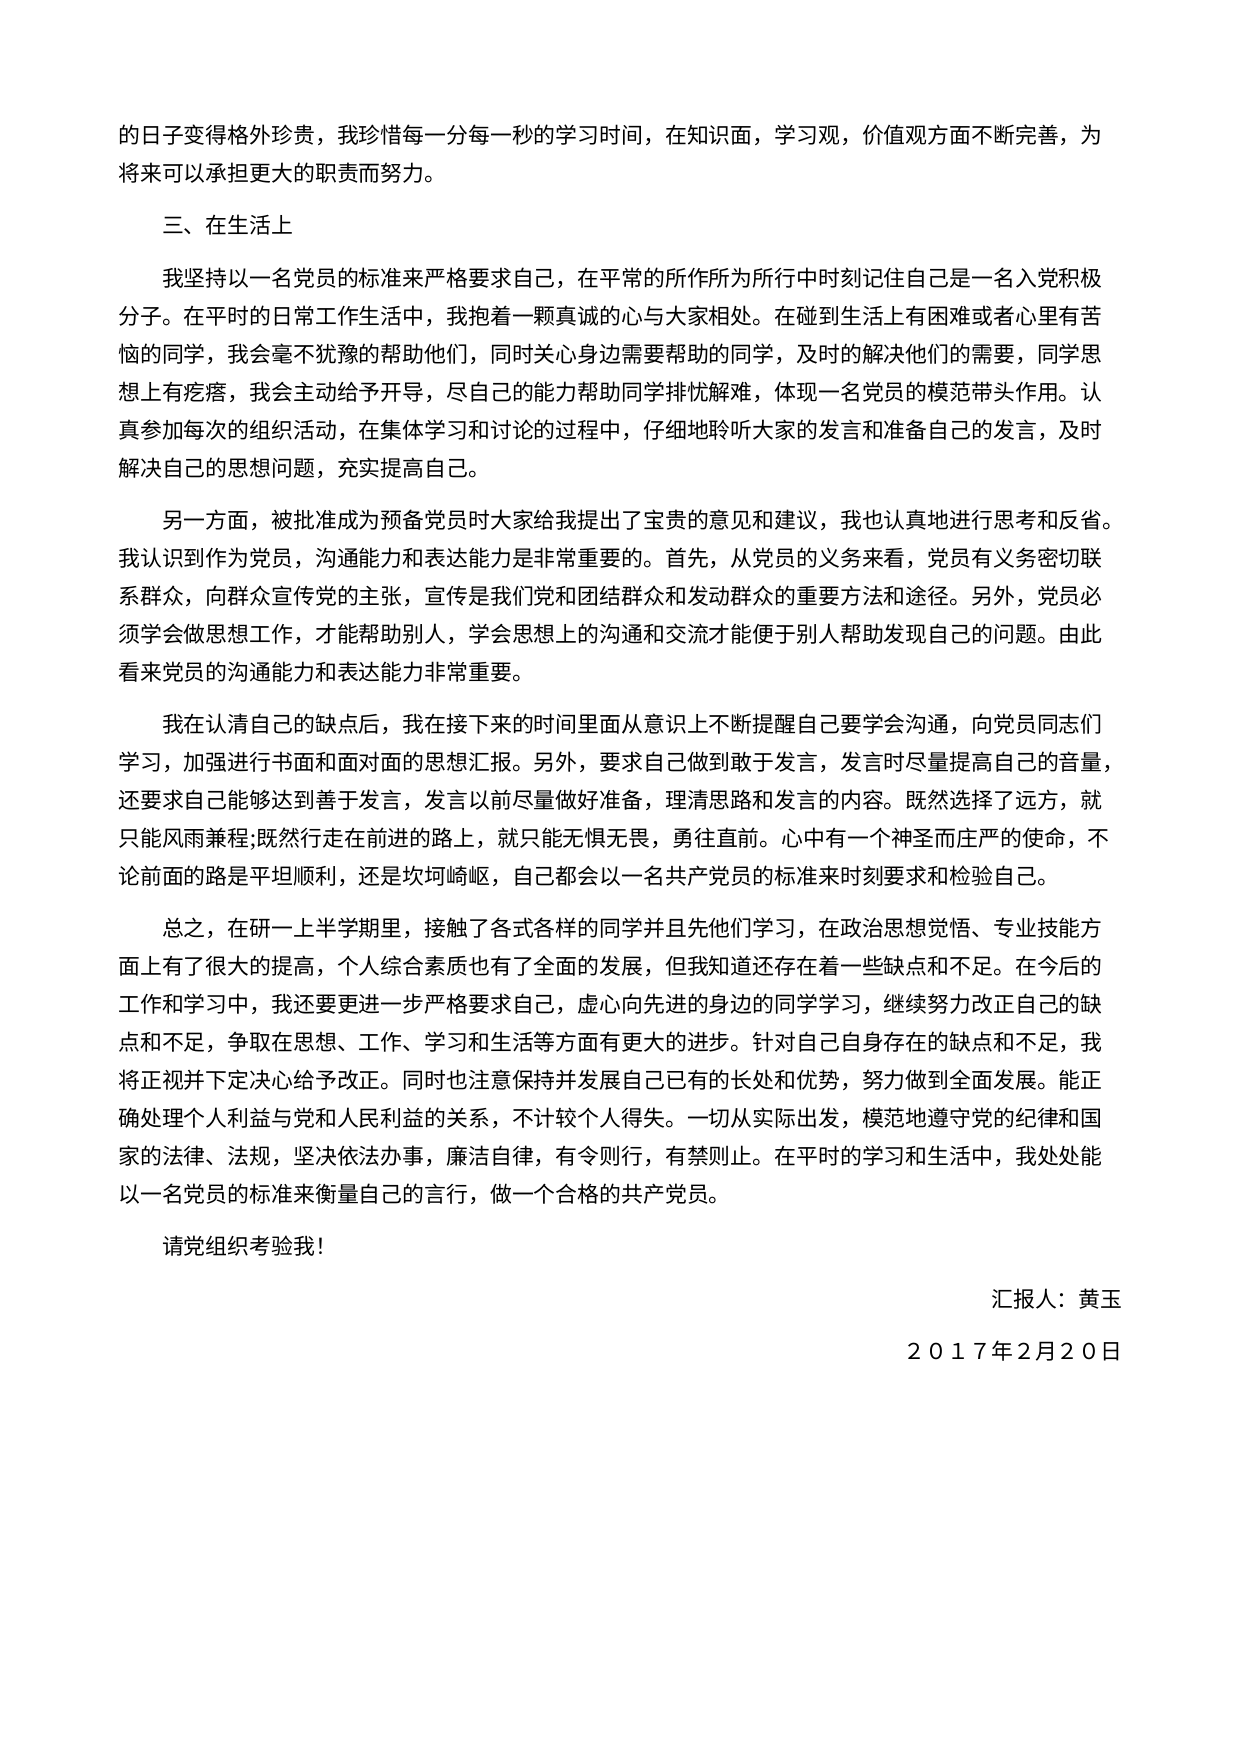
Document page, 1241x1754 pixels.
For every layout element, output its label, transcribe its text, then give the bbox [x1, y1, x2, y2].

text ２０１７年２月２０日 [118, 1334, 1122, 1366]
text 三、在生活上 [118, 208, 1122, 240]
text 汇报人：黄玉 [118, 1282, 1122, 1313]
text 我一直在思考，怎样能把学习的理论知识，通过老师的讲解加之自身的理解、领悟，慢慢运用在工作、生活当中。我们常常提到凡事要理论联系实际，实践出真知等等的道理，可是到底有几个人能真正做的到呢?其实一直以来，对于老师讲解的知识，我都习惯性的报着一种怀疑的态度去思考，他讲的是否有道理?哪些可行?哪些不行?独立思考，冷静判断，少些轻信盲从，少些左右摇摆。学习的目的在于实践。勤学、思考是为了更好的指导我的行动。我从始至终都坚信：只要自己努力，踏踏实实的、虚心的去接受别人的指导和意见，我一定可以做出成绩!相信心中有种意念，所有的理想都会实现!同时，我通过上思想政治修养这门课程认真学习了具有指导意义的马克思主义哲学的基本理论，将理论与现实紧密联系起来，用辩证的观点分析问题，寻找问题的根源，探索解决的方法。知识不再局限于书本，而是与生活亲密无间地融合到了一起，使自己的认识有了量的积累，质的飞跃。尤其是到研究生阶段，在校园里学习的日子变得格外珍贵，我珍惜每一分每一秒的学习时间，在知识面，学习观，价值观方面不断完善，为将来可以承担更大的职责而努力。 [118, 118, 1122, 188]
text 我坚持以一名党员的标准来严格要求自己，在平常的所作所为所行中时刻记住自己是一名入党积极分子。在平时的日常工作生活中，我抱着一颗真诚的心与大家相处。在碰到生活上有困难或者心里有苦恼的同学，我会毫不犹豫的帮助他们，同时关心身边需要帮助的同学，及时的解决他们的需要，同学思想上有疙瘩，我会主动给予开导，尽自己的能力帮助同学排忧解难，体现一名党员的模范带头作用。认真参加每次的组织活动，在集体学习和讨论的过程中，仔细地聆听大家的发言和准备自己的发言，及时解决自己的思想问题，充实提高自己。 [118, 261, 1122, 482]
text 请党组织考验我！ [118, 1229, 1122, 1261]
text 总之，在研一上半学期里，接触了各式各样的同学并且先他们学习，在政治思想觉悟、专业技能方面上有了很大的提高，个人综合素质也有了全面的发展，但我知道还存在着一些缺点和不足。在今后的工作和学习中，我还要更进一步严格要求自己，虚心向先进的身边的同学学习，继续努力改正自己的缺点和不足，争取在思想、工作、学习和生活等方面有更大的进步。针对自己自身存在的缺点和不足，我将正视并下定决心给予改正。同时也注意保持并发展自己已有的长处和优势，努力做到全面发展。能正确处理个人利益与党和人民利益的关系，不计较个人得失。一切从实际出发，模范地遵守党的纪律和国家的法律、法规，坚决依法办事，廉洁自律，有令则行，有禁则止。在平时的学习和生活中，我处处能以一名党员的标准来衡量自己的言行，做一个合格的共产党员。 [118, 911, 1122, 1208]
text 另一方面，被批准成为预备党员时大家给我提出了宝贵的意见和建议，我也认真地进行思考和反省。我认识到作为党员，沟通能力和表达能力是非常重要的。首先，从党员的义务来看，党员有义务密切联系群众，向群众宣传党的主张，宣传是我们党和团结群众和发动群众的重要方法和途径。另外，党员必须学会做思想工作，才能帮助别人，学会思想上的沟通和交流才能便于别人帮助发现自己的问题。由此看来党员的沟通能力和表达能力非常重要。 [118, 503, 1122, 686]
text 我在认清自己的缺点后，我在接下来的时间里面从意识上不断提醒自己要学会沟通，向党员同志们学习，加强进行书面和面对面的思想汇报。另外，要求自己做到敢于发言，发言时尽量提高自己的音量，还要求自己能够达到善于发言，发言以前尽量做好准备，理清思路和发言的内容。既然选择了远方，就只能风雨兼程;既然行走在前进的路上，就只能无惧无畏，勇往直前。心中有一个神圣而庄严的使命，不论前面的路是平坦顺利，还是坎坷崎岖，自己都会以一名共产党员的标准来时刻要求和检验自己。 [118, 707, 1122, 891]
